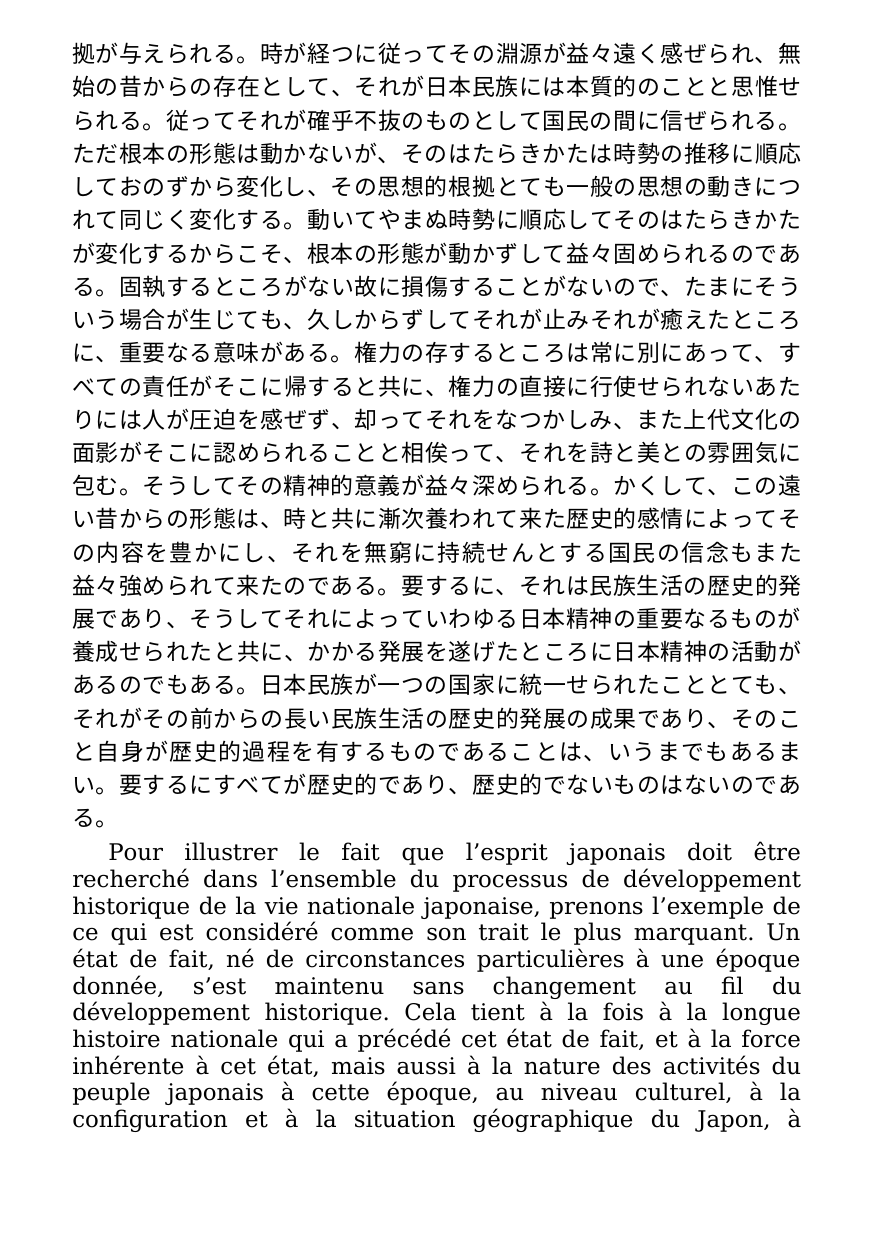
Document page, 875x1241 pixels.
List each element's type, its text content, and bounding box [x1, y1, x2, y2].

text 拠が与えられる。時が経つに従ってその淵源が益々遠く感ぜられ、無始の昔からの存在として、それが日本民族には本質的のことと思惟せられる。従ってそれが確乎不抜のものとして国民の間に信ぜられる。ただ根本の形態は動かないが、そのはたらきかたは時勢の推移に順応しておのずから変化し、その思想的根拠とても一般の思想の動きにつれて同じく変化する。動いてやまぬ時勢に順応してそのはたらきかたが変化するからこそ、根本の形態が動かずして益々固められるのである。固執するところがない故に損傷することがないので、たまにそういう場合が生じても、久しからずしてそれが止みそれが癒えたところに、重要なる意味がある。権力の存するところは常に別にあって、すべての責任がそこに帰すると共に、権力の直接に行使せられないあたりには人が圧迫を感ぜず、却ってそれをなつかしみ、また上代文化の面影がそこに認められることと相俟って、それを詩と美との雰囲気に包む。そうしてその精神的意義が益々深められる。かくして、この遠い昔からの形態は、時と共に漸次養われて来た歴史的感情によってその内容を豊かにし、それを無窮に持続せんとする国民の信念もまた益々強められて来たのである。要するに、それは民族生活の歴史的発展であり、そうしてそれによっていわゆる日本精神の重要なるものが養成せられたと共に、かかる発展を遂げたところに日本精神の活動があるのでもある。日本民族が一つの国家に統一せられたこととても、それがその前からの長い民族生活の歴史的発展の成果であり、そのこと自身が歴史的過程を有するものであることは、いうまでもあるまい。要するにすべてが歴史的であり、歴史的でないものはないのである。 [72, 36, 802, 833]
text Pour illustrer le fait que l’esprit japonais doit être recherché dans l’ensemble du processus de développement historique de la vie nationale japonaise, prenons l’exemple de ce qui est considéré comme son trait le plus marquant. Un état de fait, né de circonstances particulières à une époque donnée, s’est maintenu sans changement au fil du développement historique. Cela tient à la fois à la longue histoire nationale qui a précédé cet état de fait, et à la force inhérente à cet état, mais aussi à la nature des activités du peuple japonais à cette époque, au niveau culturel, à la configuration et à la situation géographique du Japon, à [72, 839, 802, 1133]
